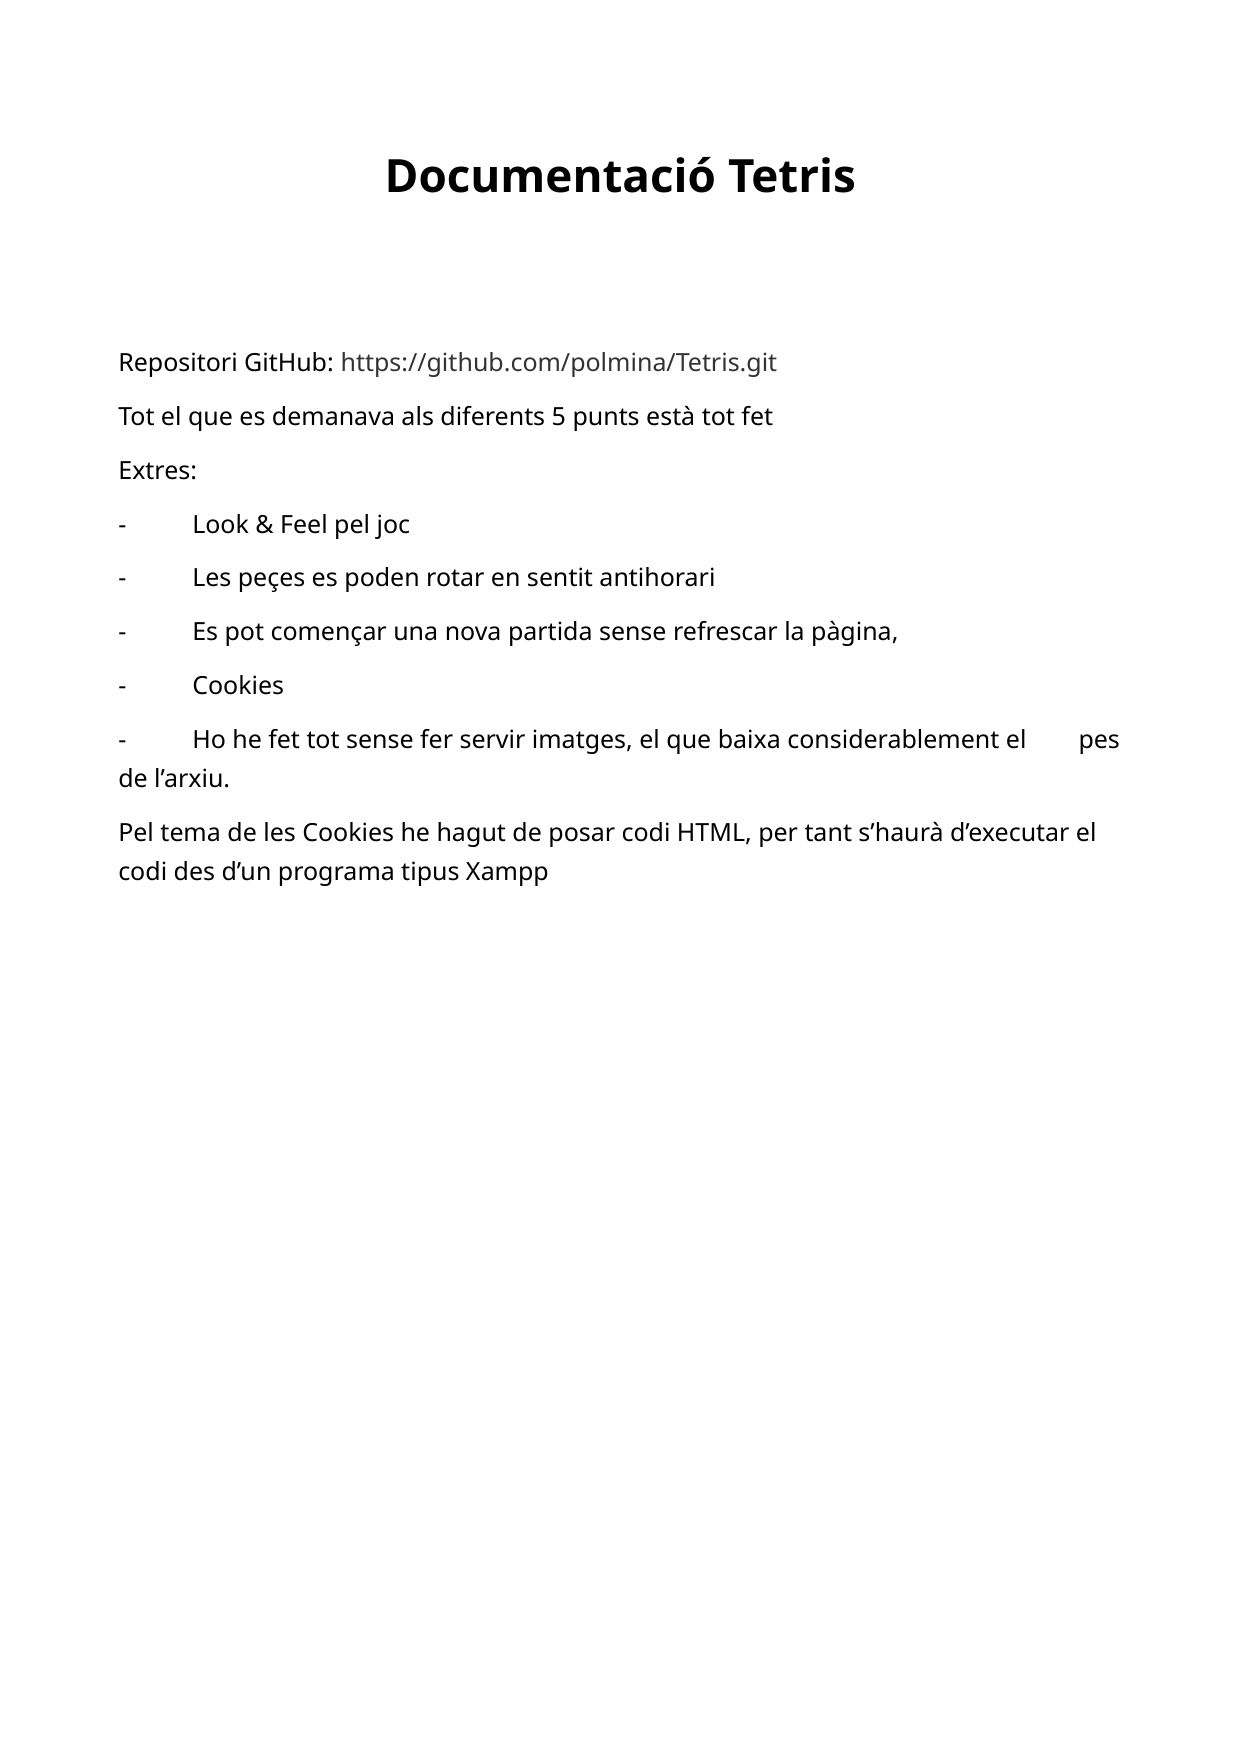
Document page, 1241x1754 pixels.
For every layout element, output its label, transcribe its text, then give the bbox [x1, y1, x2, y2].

text Repositori GitHub: https://github.com/polmina/Tetris.git [118, 345, 1122, 379]
text - Cookies [118, 667, 1122, 702]
text - Es pot començar una nova partida sense refrescar la pàgina, [118, 614, 1122, 648]
text Extres: [118, 452, 1122, 487]
text - Ho he fet tot sense fer servir imatges, el que baixa considerablement el pes de l’arxiu. [118, 721, 1122, 794]
text - Look & Feel pel joc [118, 506, 1122, 540]
title Documentació Tetris [118, 143, 1122, 206]
text - Les peçes es poden rotar en sentit antihorari [118, 560, 1122, 594]
text Pel tema de les Cookies he hagut de posar codi HTML, per tant s’haurà d’executar el codi des d’un programa tipus Xampp [118, 814, 1122, 887]
text Tot el que es demanava als diferents 5 punts està tot fet [118, 399, 1122, 433]
